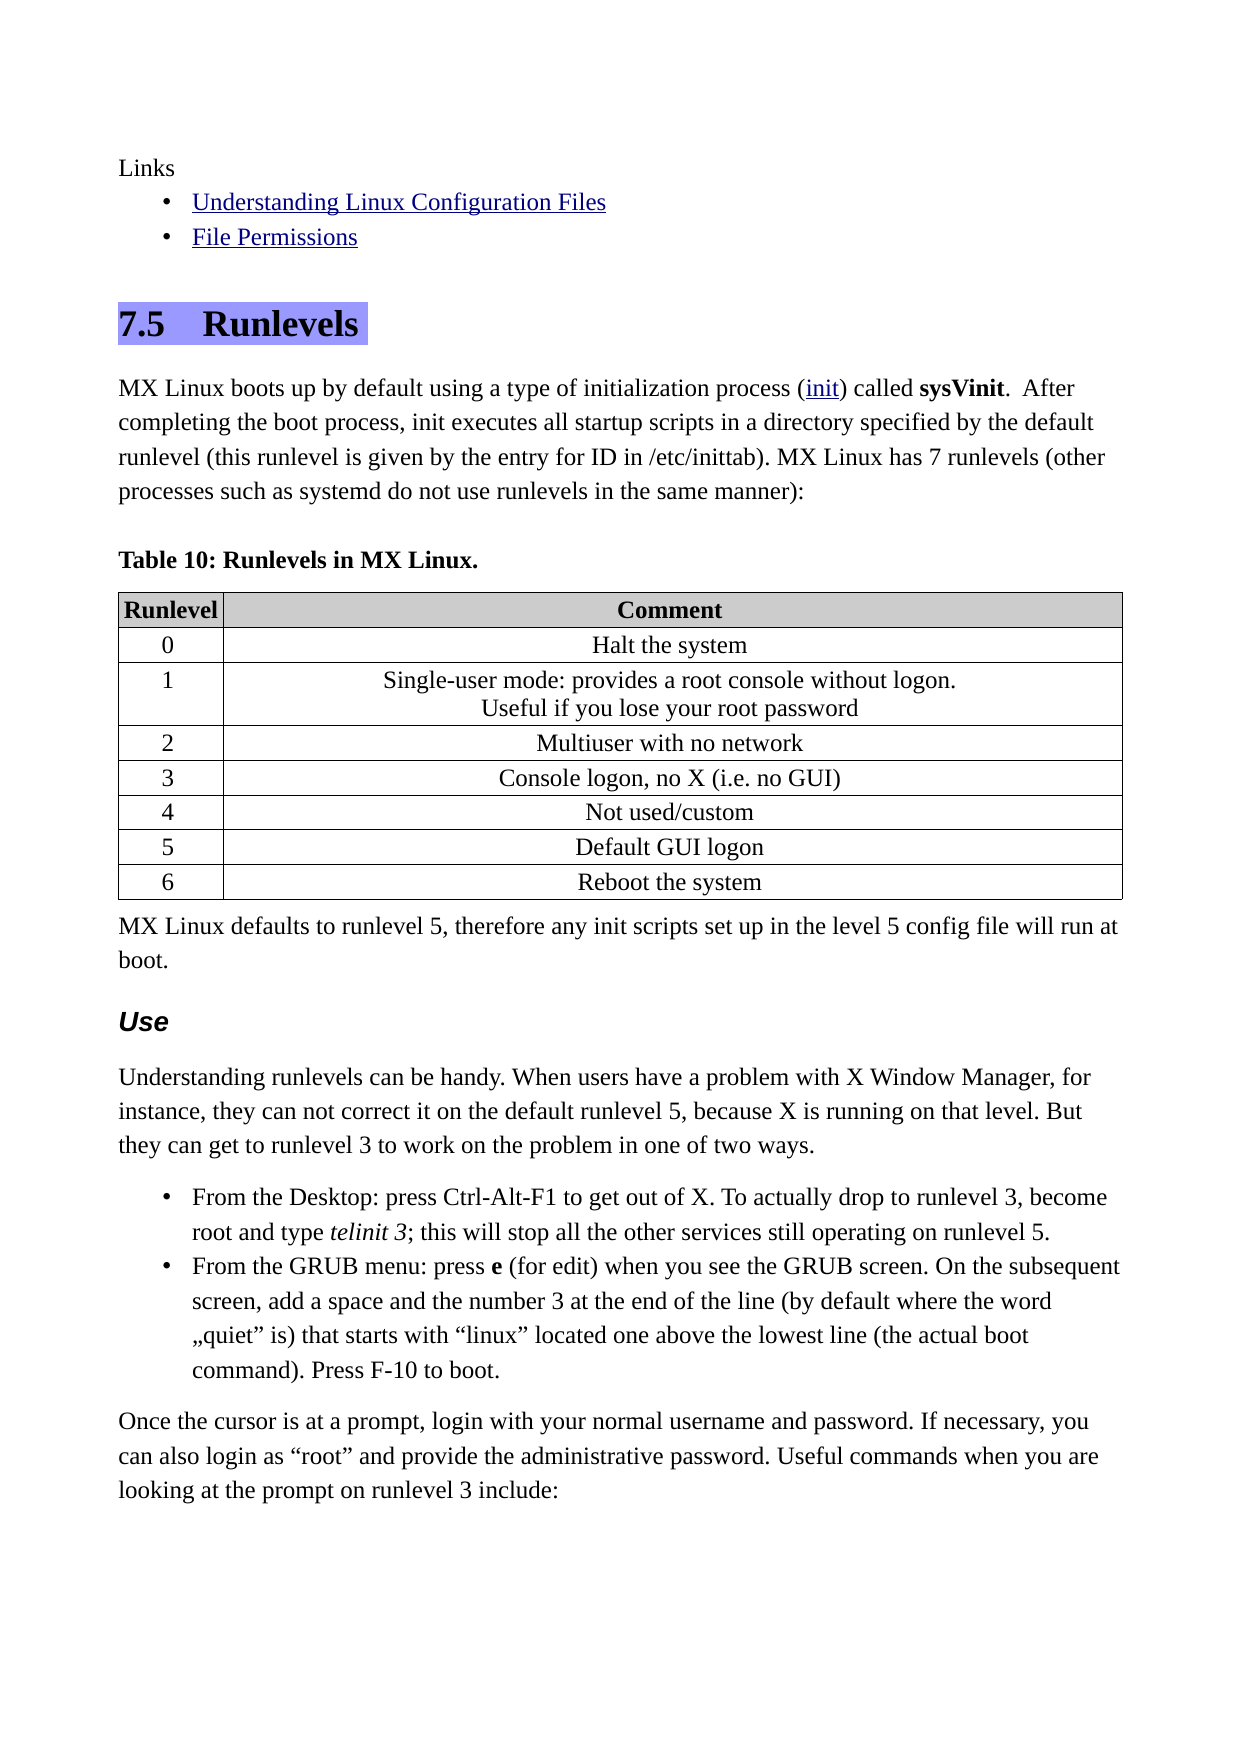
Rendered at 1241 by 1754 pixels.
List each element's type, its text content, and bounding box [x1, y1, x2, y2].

list From the GRUB menu: press e (for edit) when you see the GRUB screen. On the subsequent screen, add a space and the number 3 at the end of the line (by default where the word „quiet” is) that starts with “linux” located one above the lowest line (the actual boot command). Press F-10 to boot. [162, 1251, 1122, 1383]
table_cell 4 [119, 796, 223, 829]
table_header Comment [224, 593, 1122, 627]
text MX Linux boots up by default using a type of initialization process (init) called sysVinit. After completing the boot process, init executes all startup scripts in a directory specified by the default runlevel (this runlevel is given by the entry for ID in /etc/inittab). MX Linux has 7 runlevels (other processes such as systemd do not use runlevels in the same manner): [118, 373, 1122, 505]
table_cell 3 [119, 761, 223, 794]
text Links [118, 153, 1122, 181]
table_cell Multiuser with no network [224, 726, 1122, 760]
table_cell 0 [119, 628, 223, 662]
text MX Linux defaults to runlevel 5, therefore any init scripts set up in the level 5 config file will run at boot. [118, 911, 1122, 974]
table_cell 1 [119, 663, 223, 725]
table_cell Default GUI logon [224, 830, 1122, 864]
table_cell 2 [119, 726, 223, 760]
list Understanding Linux Configuration Files [162, 187, 1122, 216]
list File Permissions [162, 222, 1122, 250]
table_cell Not used/custom [224, 796, 1122, 829]
table_cell Single-user mode: provides a root console without logon. Useful if you lose your root password [224, 663, 1122, 725]
table_cell 6 [119, 865, 223, 898]
table_cell Reboot the system [224, 865, 1122, 898]
table_header Runlevel [119, 593, 223, 627]
text Understanding runlevels can be handy. When users have a problem with X Window Manager, for instance, they can not correct it on the default runlevel 5, because X is running on that level. But they can get to runlevel 3 to work on the problem in one of two ways. [118, 1062, 1122, 1159]
table_cell Halt the system [224, 628, 1122, 662]
text Once the cursor is at a prompt, login with your normal username and password. If necessary, you can also login as “root” and provide the administrative password. Useful commands when you are looking at the prompt on runlevel 3 include: [118, 1406, 1122, 1504]
text Table 10: Runlevels in MX Linux. [118, 545, 1122, 574]
table_cell Console logon, no X (i.e. no GUI) [224, 761, 1122, 794]
subtitle 7.5 Runlevels [368, 302, 1122, 345]
table_cell 5 [119, 830, 223, 864]
subtitle Use [118, 1005, 1122, 1037]
list From the Desktop: press Ctrl-Alt-F1 to get out of X. To actually drop to runlevel 3, become root and type telinit 3; this will stop all the other services still operating on runlevel 5. [162, 1182, 1122, 1246]
